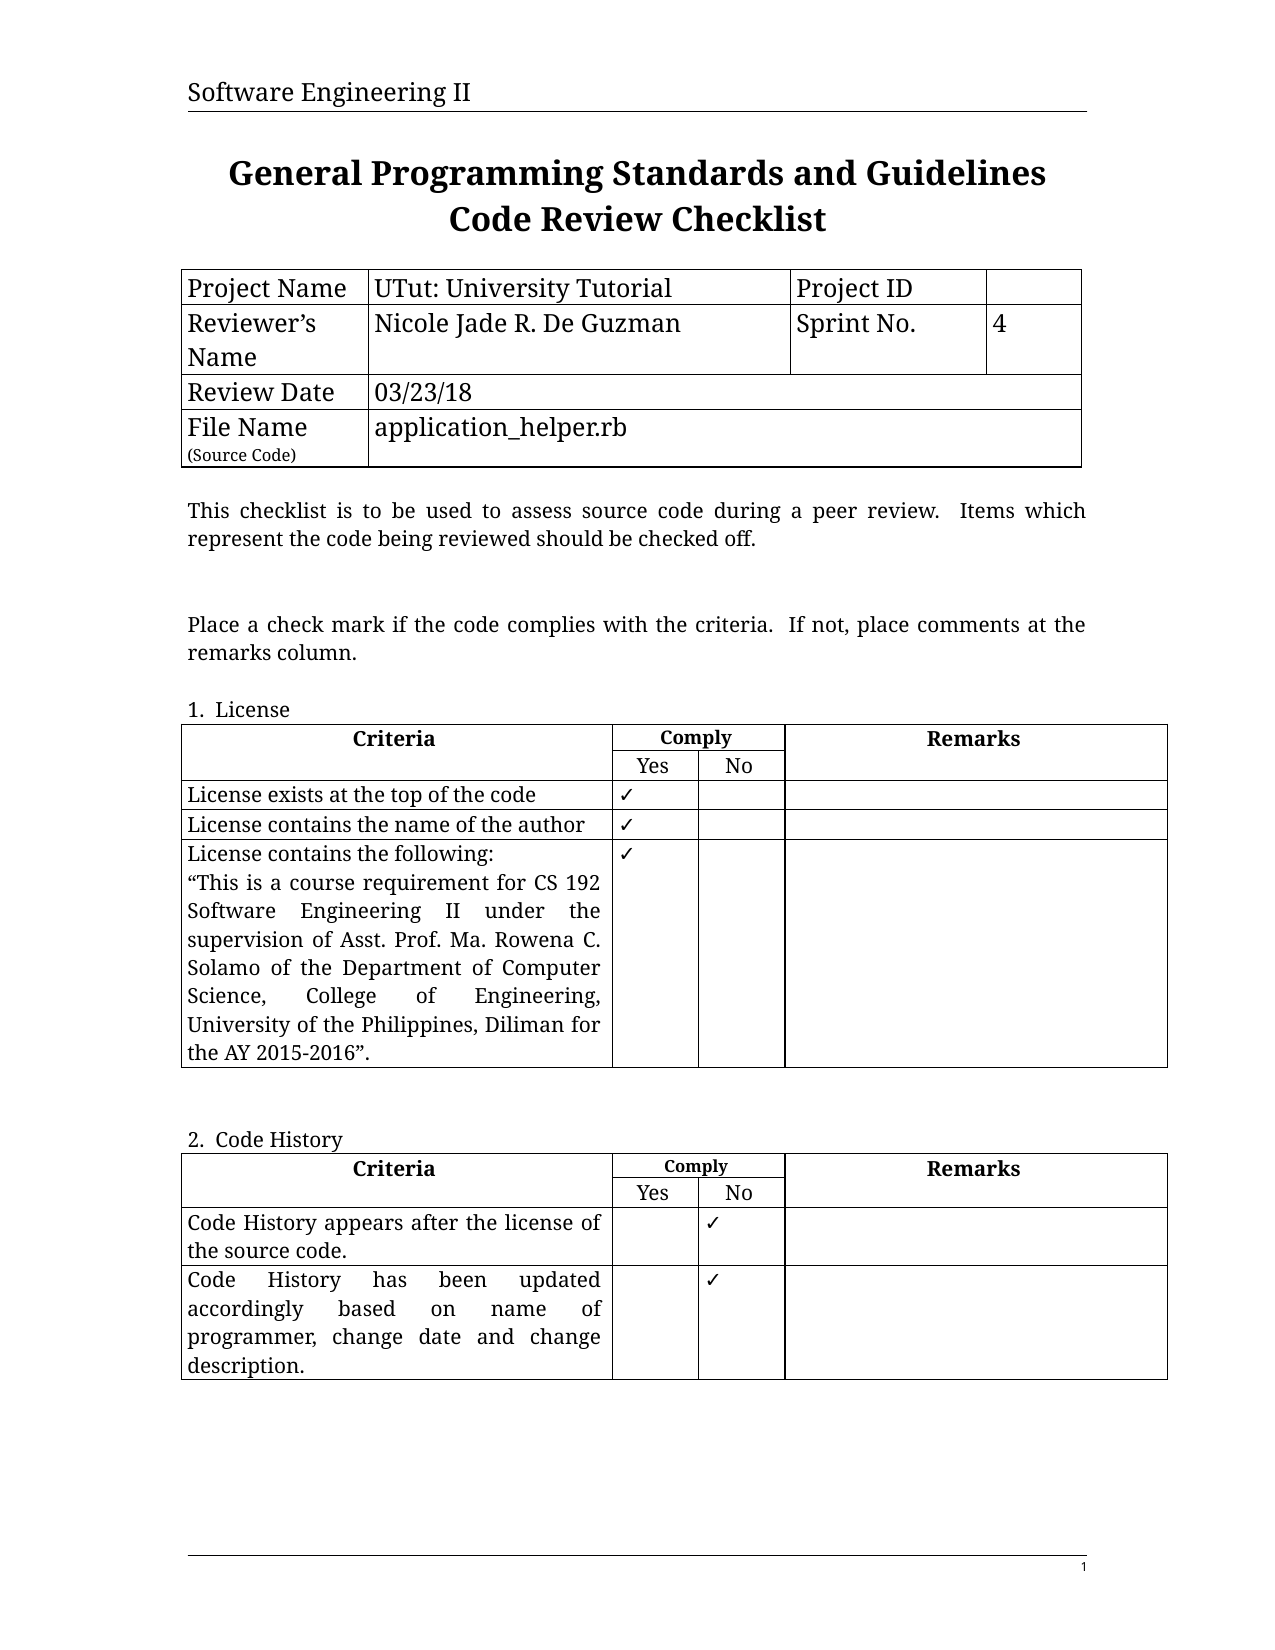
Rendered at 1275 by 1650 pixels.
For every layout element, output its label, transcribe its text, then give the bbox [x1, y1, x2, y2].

table_cell Review Date [357, 375, 368, 409]
table_cell 03/23/18 [1070, 375, 1081, 409]
table_cell 03/23/18 [369, 375, 374, 409]
table_header Comply [613, 725, 618, 750]
table_cell Yes [687, 1178, 698, 1207]
table_cell [786, 810, 791, 838]
table_header Project ID [976, 270, 986, 304]
text General Programming Standards and Guidelines Code Review Checklist [187, 150, 1087, 241]
table_cell ✓ [613, 781, 618, 809]
table_cell Reviewer’s Name [357, 305, 368, 373]
table_cell ✓ [613, 840, 698, 1067]
table_header Project Name [357, 270, 368, 304]
table_cell Yes [613, 1178, 618, 1207]
table_cell No [774, 751, 784, 779]
table_cell ✓ [613, 810, 618, 838]
table_header Remarks [786, 1154, 1167, 1207]
table_cell [613, 1208, 698, 1264]
text This checklist is to be used to assess source code during a peer review. Items which represent the code being reviewed should be checked off. [187, 496, 1087, 553]
table_header Remarks [786, 725, 1167, 779]
table_cell [1156, 781, 1167, 809]
table_cell [786, 840, 1167, 1067]
table_cell Yes [687, 751, 698, 779]
table_cell ✓ [687, 781, 698, 809]
table_cell 4 [987, 305, 1081, 373]
table_header Comply [774, 1154, 784, 1177]
table_cell ✓ [699, 1266, 784, 1379]
table_cell [699, 781, 704, 809]
text 2. Code History [187, 1125, 1087, 1153]
text Place a check mark if the code complies with the criteria. If not, place comments at the remarks column. [187, 610, 1087, 667]
table_header [1070, 270, 1081, 304]
table_cell application_helper.rb [369, 410, 1081, 466]
table_cell [699, 840, 784, 1067]
table_cell [613, 1266, 698, 1379]
table_cell File Name (Source Code) [357, 410, 368, 466]
table_header [987, 270, 992, 304]
table_cell [699, 810, 704, 838]
table_cell ✓ [687, 810, 698, 838]
table_cell [774, 810, 784, 838]
table_header Comply [774, 725, 784, 750]
table_cell No [774, 1178, 784, 1207]
table_cell No [699, 751, 704, 779]
table_cell [786, 1208, 1167, 1264]
table_cell [774, 781, 784, 809]
table_cell [1156, 810, 1167, 838]
table_cell Nicole Jade R. De Guzman [369, 305, 790, 373]
table_cell Reviewer’s Name [182, 305, 187, 373]
table_cell Sprint No. [791, 305, 986, 373]
table_cell [786, 781, 791, 809]
table_header Criteria [182, 1154, 612, 1207]
table_cell No [699, 1178, 704, 1207]
table_header Criteria [182, 725, 612, 779]
text 1. License [187, 695, 1087, 723]
table_cell Yes [613, 751, 618, 779]
table_cell [786, 1266, 1167, 1379]
table_cell ✓ [699, 1208, 784, 1264]
